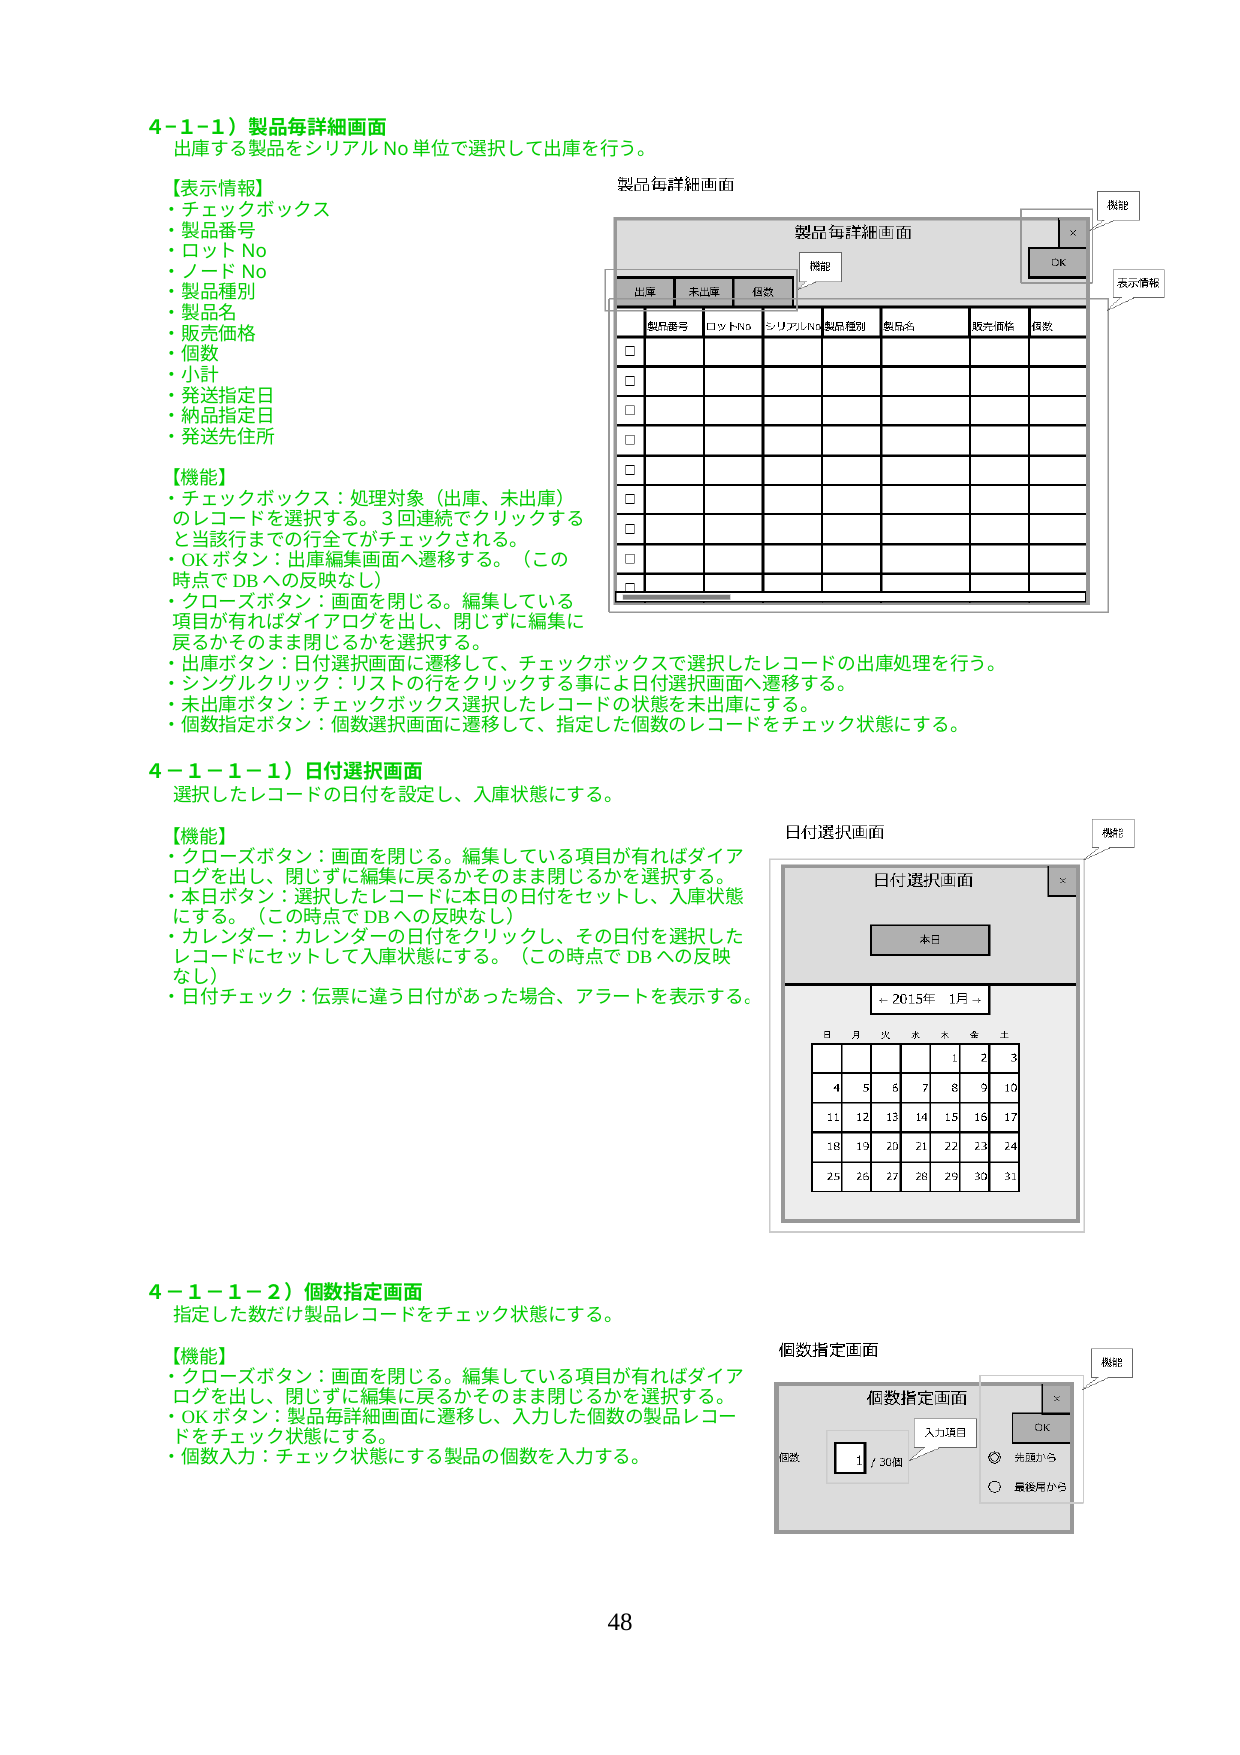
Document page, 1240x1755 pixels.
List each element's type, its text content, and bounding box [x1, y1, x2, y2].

text 【機能】 [162, 468, 586, 488]
text ４－１－１－２）個数指定画面 [146, 1276, 1121, 1305]
text ・クローズボタン：画面を閉じる。編集している項目が有ればダイアログを出し、閉じずに編集に戻るかそのまま閉じるかを選択する。 [162, 592, 1121, 653]
text 選択したレコードの日付を設定し、入庫状態にする。 [162, 785, 1121, 806]
text ４−１−１）製品毎詳細画面 [146, 118, 1121, 139]
text ・製品種別 [162, 282, 586, 303]
text ・販売価格 [162, 324, 586, 344]
text ・日付チェック：伝票に違う日付があった場合、アラートを表示する。 [163, 988, 749, 1008]
text 【表示情報】 [162, 179, 586, 200]
text ・出庫ボタン：日付選択画面に遷移して、チェックボックスで選択したレコードの出庫処理を行う。 [162, 653, 1121, 674]
text ・発送先住所 [162, 427, 586, 447]
text 【機能】 [162, 1346, 755, 1367]
text ・クローズボタン：画面を閉じる。編集している項目が有ればダイアログを出し、閉じずに編集に戻るかそのまま閉じるかを選択する。 [163, 1367, 755, 1407]
text ・チェックボックス [162, 200, 586, 221]
text ４－１－１－１）日付選択画面 [146, 756, 1121, 785]
text ・発送指定日 [162, 386, 586, 406]
text ・未出庫ボタン：チェックボックス選択したレコードの状態を未出庫にする。 [162, 695, 1121, 715]
text ・個数入力：チェック状態にする製品の個数を入力する。 [163, 1448, 755, 1468]
text ・製品番号 [162, 221, 586, 241]
picture [749, 816, 1156, 1252]
text 出庫する製品をシリアルNo単位で選択して出庫を行う。 [162, 139, 1121, 159]
text 指定した数だけ製品レコードをチェック状態にする。 [162, 1305, 1121, 1326]
text ・本日ボタン：選択したレコードに本日の日付をセットし、入庫状態にする。（この時点でDBへの反映なし） [163, 887, 749, 928]
text ・チェックボックス：処理対象（出庫、未出庫）のレコードを選択する。３回連続でクリックすると当該行までの行全てがチェックされる。 [162, 488, 586, 550]
text 【機能】 [162, 826, 749, 847]
text ・ロットNo [162, 241, 586, 262]
text ・OKボタン：製品毎詳細画面に遷移し、入力した個数の製品レコードをチェック状態にする。 [163, 1407, 755, 1448]
text ・OKボタン：出庫編集画面へ遷移する。（この時点でDBへの反映なし） [163, 550, 586, 592]
text ・個数指定ボタン：個数選択画面に遷移して、指定した個数のレコードをチェック状態にする。 [162, 715, 1121, 736]
picture [586, 176, 1186, 633]
text ・小計 [162, 365, 586, 386]
text ・カレンダー：カレンダーの日付をクリックし、その日付を選択したレコードにセットして入庫状態にする。（この時点でDBへの反映なし） [163, 928, 749, 988]
text ・シングルクリック：リストの行をクリックする事によ日付選択画面へ遷移する。 [162, 674, 1121, 695]
picture [755, 1339, 1153, 1553]
text ・納品指定日 [162, 406, 586, 427]
text ・ノードNo [162, 262, 586, 282]
text ・個数 [162, 344, 586, 365]
text ・製品名 [162, 303, 586, 324]
text ・クローズボタン：画面を閉じる。編集している項目が有ればダイアログを出し、閉じずに編集に戻るかそのまま閉じるかを選択する。 [163, 847, 749, 887]
